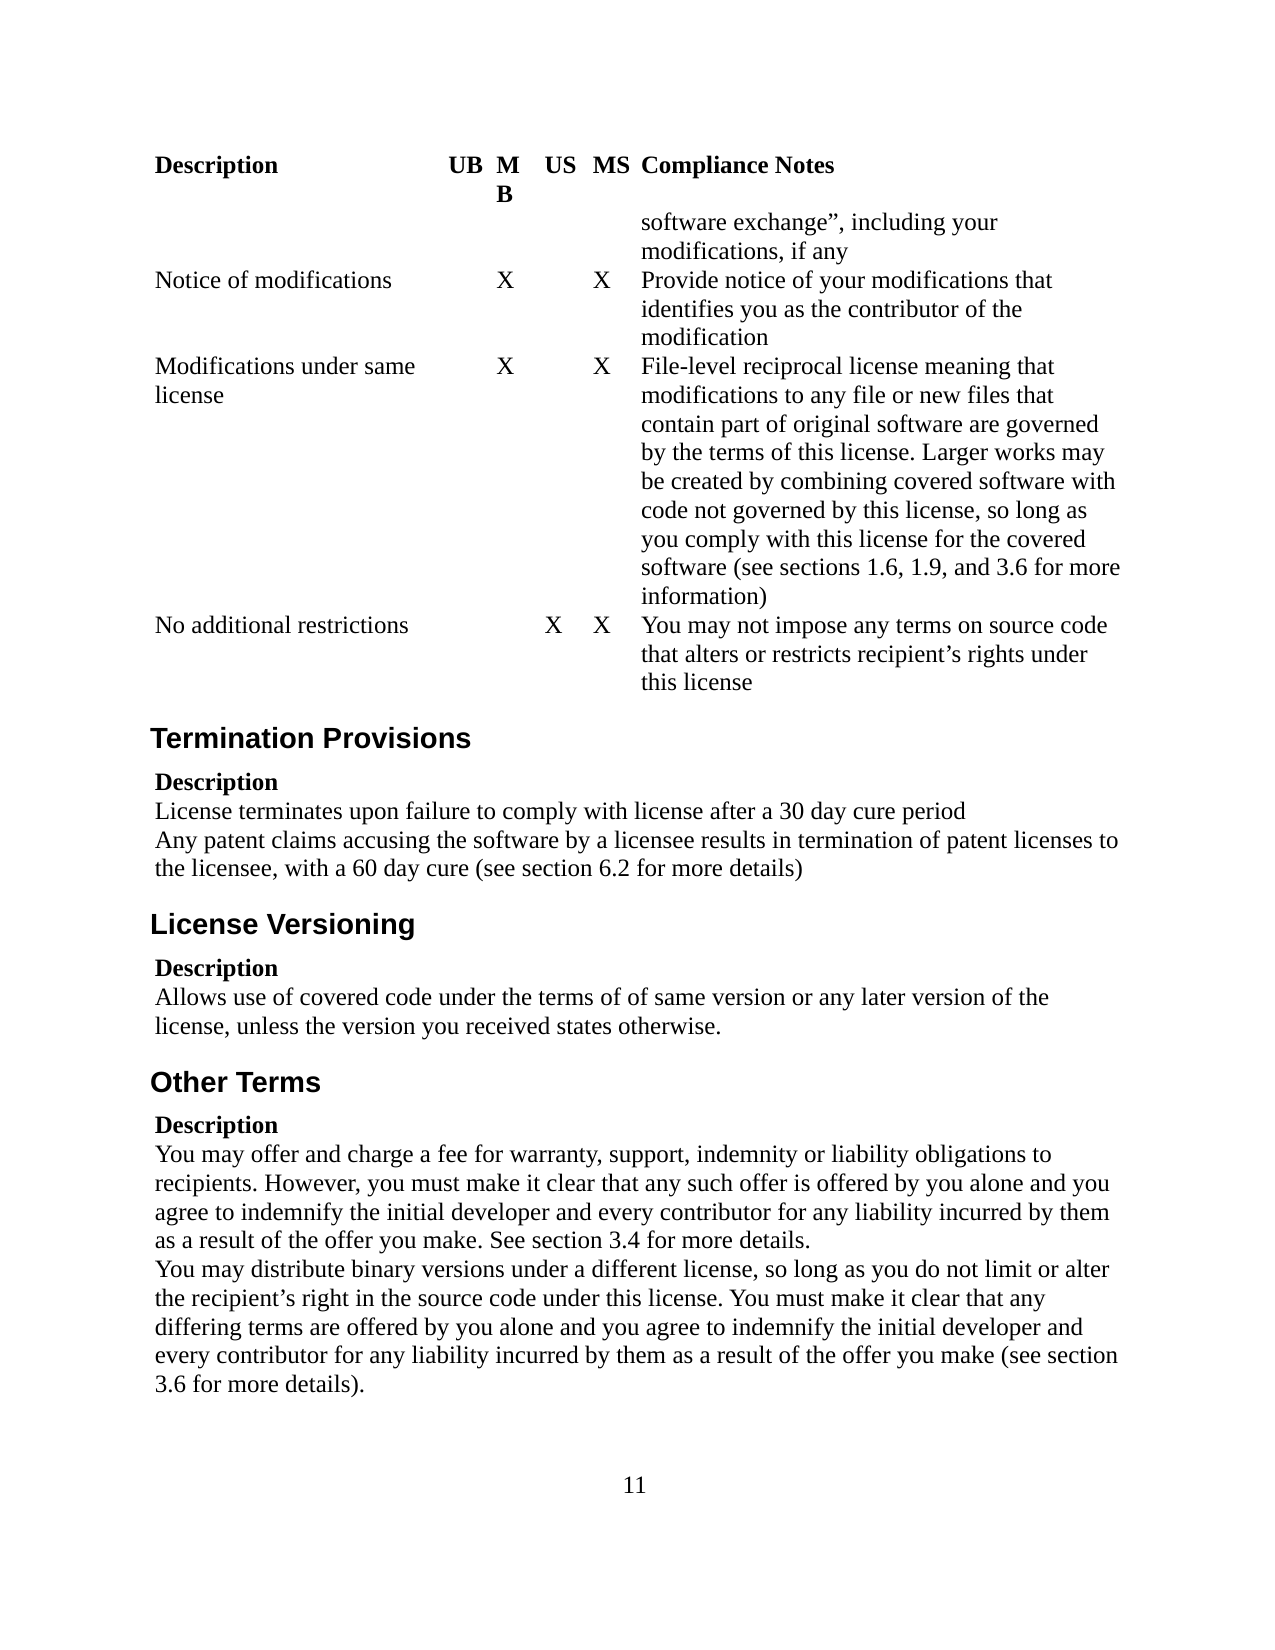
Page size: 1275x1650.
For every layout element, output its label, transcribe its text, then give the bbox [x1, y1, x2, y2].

subtitle Termination Provisions [150, 721, 1125, 755]
table_cell Notice of modifications [150, 265, 443, 351]
table_cell You may distribute binary versions under a different license, so long as you do not limit or alter the recipient’s right in the source code under this license. You must make it clear that any differing terms are offered by you alone and you agree to indemnify the initial developer and every contributor for any liability incurred by them as a result of the offer you make (see section 3.6 for more details). [150, 1254, 1125, 1398]
table_cell [588, 208, 636, 265]
table_cell [540, 351, 588, 610]
table_cell [492, 610, 540, 696]
table_cell You may offer and charge a fee for warranty, support, indemnity or liability obligations to recipients. However, you must make it clear that any such offer is offered by you alone and you agree to indemnify the initial developer and every contributor for any liability incurred by them as a result of the offer you make. See section 3.4 for more details. [150, 1139, 1125, 1254]
table_cell Allows use of covered code under the terms of of same version or any later version of the license, unless the version you received states otherwise. [150, 982, 1125, 1039]
table_cell [444, 265, 492, 351]
subtitle Other Terms [150, 1064, 1125, 1098]
table_header Description [150, 1111, 1125, 1139]
table_cell X [588, 265, 636, 351]
table_cell X [540, 610, 588, 696]
table_header Description [150, 150, 443, 207]
table_header UB [444, 150, 492, 207]
table_cell License terminates upon failure to comply with license after a 30 day cure period [150, 796, 1125, 825]
table_cell X [588, 351, 636, 610]
table_cell [540, 265, 588, 351]
table_cell software exchange”, including your modifications, if any [636, 208, 1125, 265]
table_cell X [588, 610, 636, 696]
table_header Description [150, 953, 1125, 982]
table_cell [444, 351, 492, 610]
table_header MB [492, 150, 540, 207]
table_cell X [492, 351, 540, 610]
table_cell Modifications under same license [150, 351, 443, 610]
table_cell File-level reciprocal license meaning that modifications to any file or new files that contain part of original software are governed by the terms of this license. Larger works may be created by combining covered software with code not governed by this license, so long as you comply with this license for the covered software (see sections 1.6, 1.9, and 3.6 for more information) [636, 351, 1125, 610]
table_cell [492, 208, 540, 265]
subtitle License Versioning [150, 907, 1125, 941]
table_header Compliance Notes [636, 150, 1125, 207]
table_cell Any patent claims accusing the software by a licensee results in termination of patent licenses to the licensee, with a 60 day cure (see section 6.2 for more details) [150, 825, 1125, 882]
table_cell No additional restrictions [150, 610, 443, 696]
table_cell [540, 208, 588, 265]
table_cell Provide notice of your modifications that identifies you as the contributor of the modification [636, 265, 1125, 351]
table_cell X [492, 265, 540, 351]
table_cell [150, 208, 443, 265]
table_header Description [150, 767, 1125, 796]
table_header MS [588, 150, 636, 207]
table_header US [540, 150, 588, 207]
table_cell You may not impose any terms on source code that alters or restricts recipient’s rights under this license [636, 610, 1125, 696]
table_cell [444, 208, 492, 265]
table_cell [444, 610, 492, 696]
